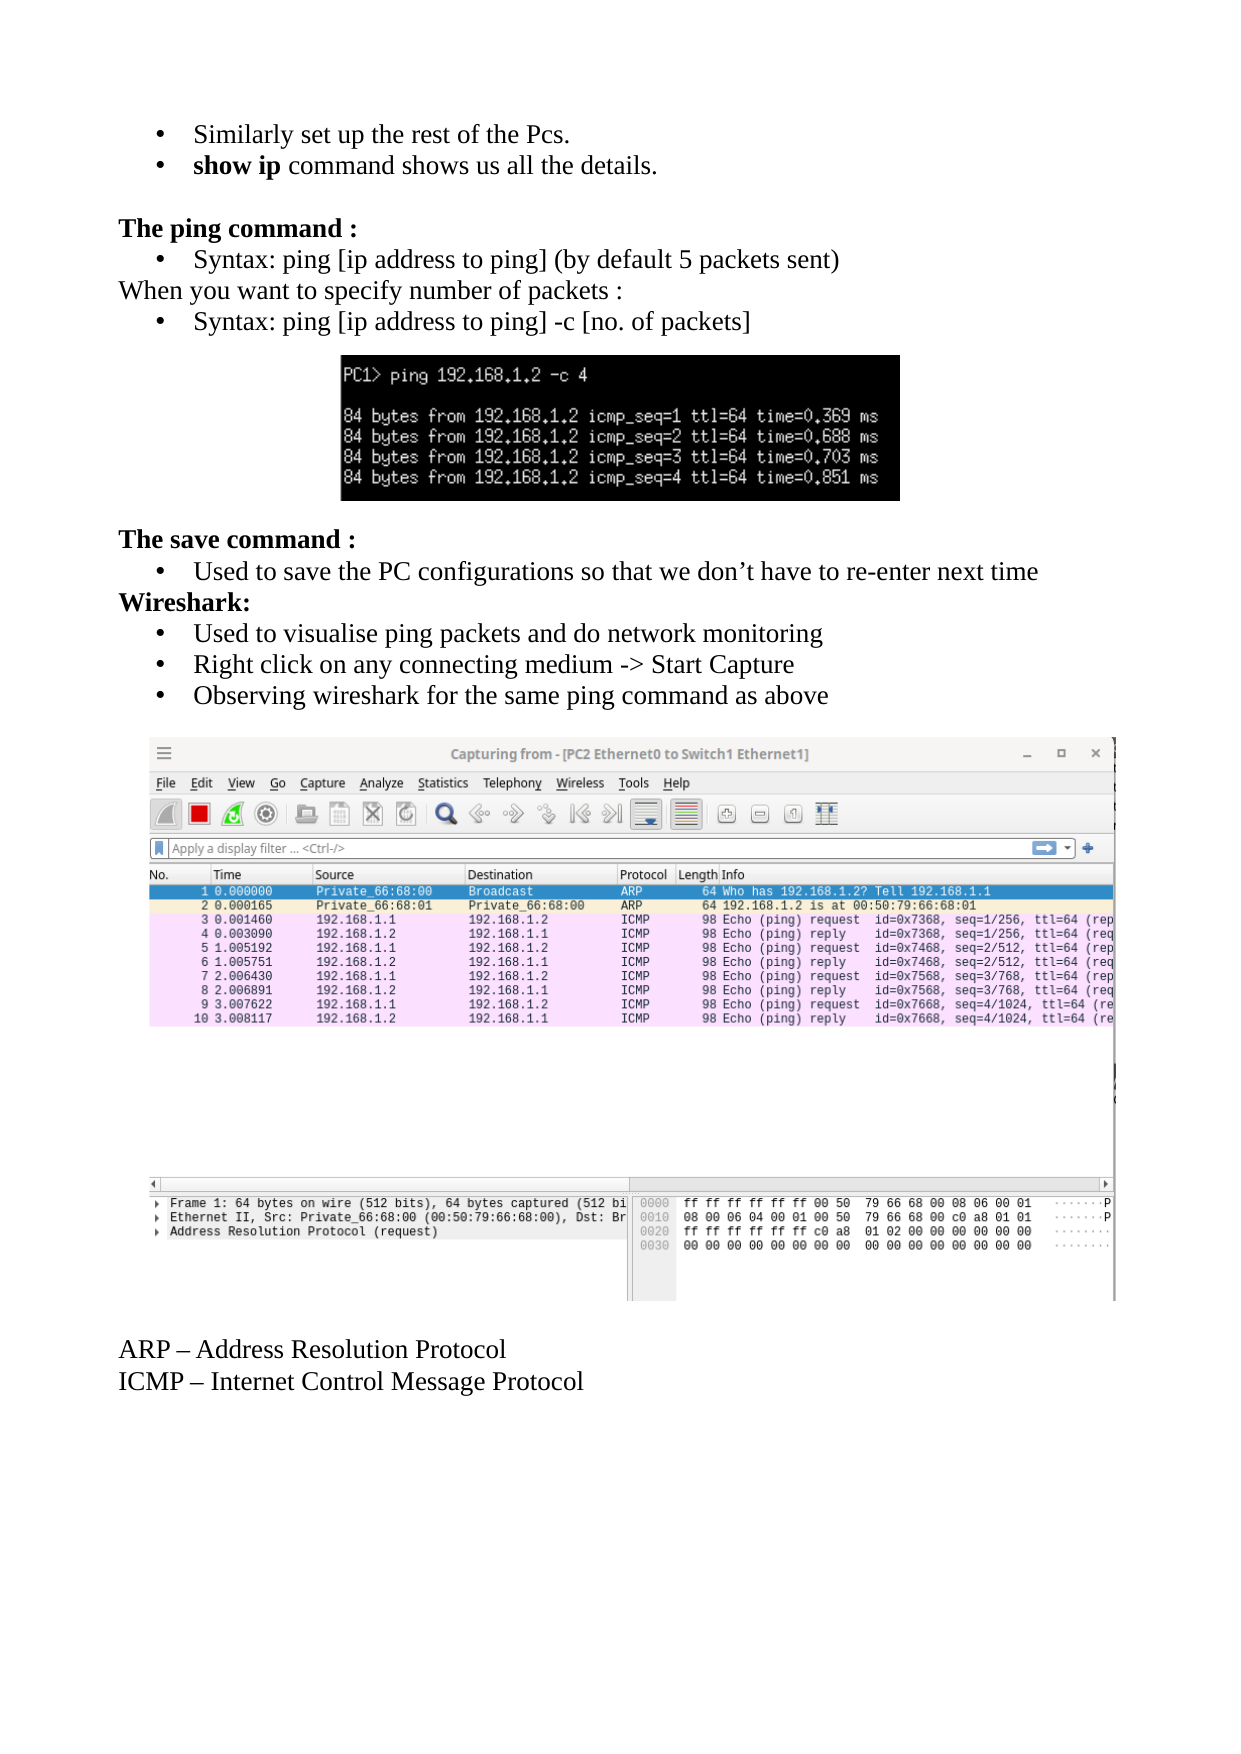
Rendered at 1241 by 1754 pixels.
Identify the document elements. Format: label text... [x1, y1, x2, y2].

list Similarly set up the rest of the Pcs. [156, 118, 1122, 149]
list show ip command shows us all the details. [156, 149, 1122, 181]
picture [340, 355, 900, 501]
text ARP – Address Resolution Protocol [118, 1334, 1122, 1365]
list Observing wireshark for the same ping command as above [156, 679, 1122, 711]
list Syntax: ping [ip address to ping] -c [no. of packets] [156, 305, 1122, 337]
text The save command : [118, 523, 1122, 554]
list Used to save the PC configurations so that we don’t have to re-enter next time [156, 554, 1122, 586]
text Wireshark: [118, 586, 1122, 617]
list Syntax: ping [ip address to ping] (by default 5 packets sent) [156, 243, 1122, 274]
text The ping command : [118, 212, 1122, 243]
list Right click on any connecting medium -> Start Capture [156, 648, 1122, 679]
list Used to visualise ping packets and do network monitoring [156, 617, 1122, 648]
text When you want to specify number of packets : [118, 274, 1122, 305]
text ICMP – Internet Control Message Protocol [118, 1365, 1122, 1396]
picture [149, 737, 1116, 1301]
